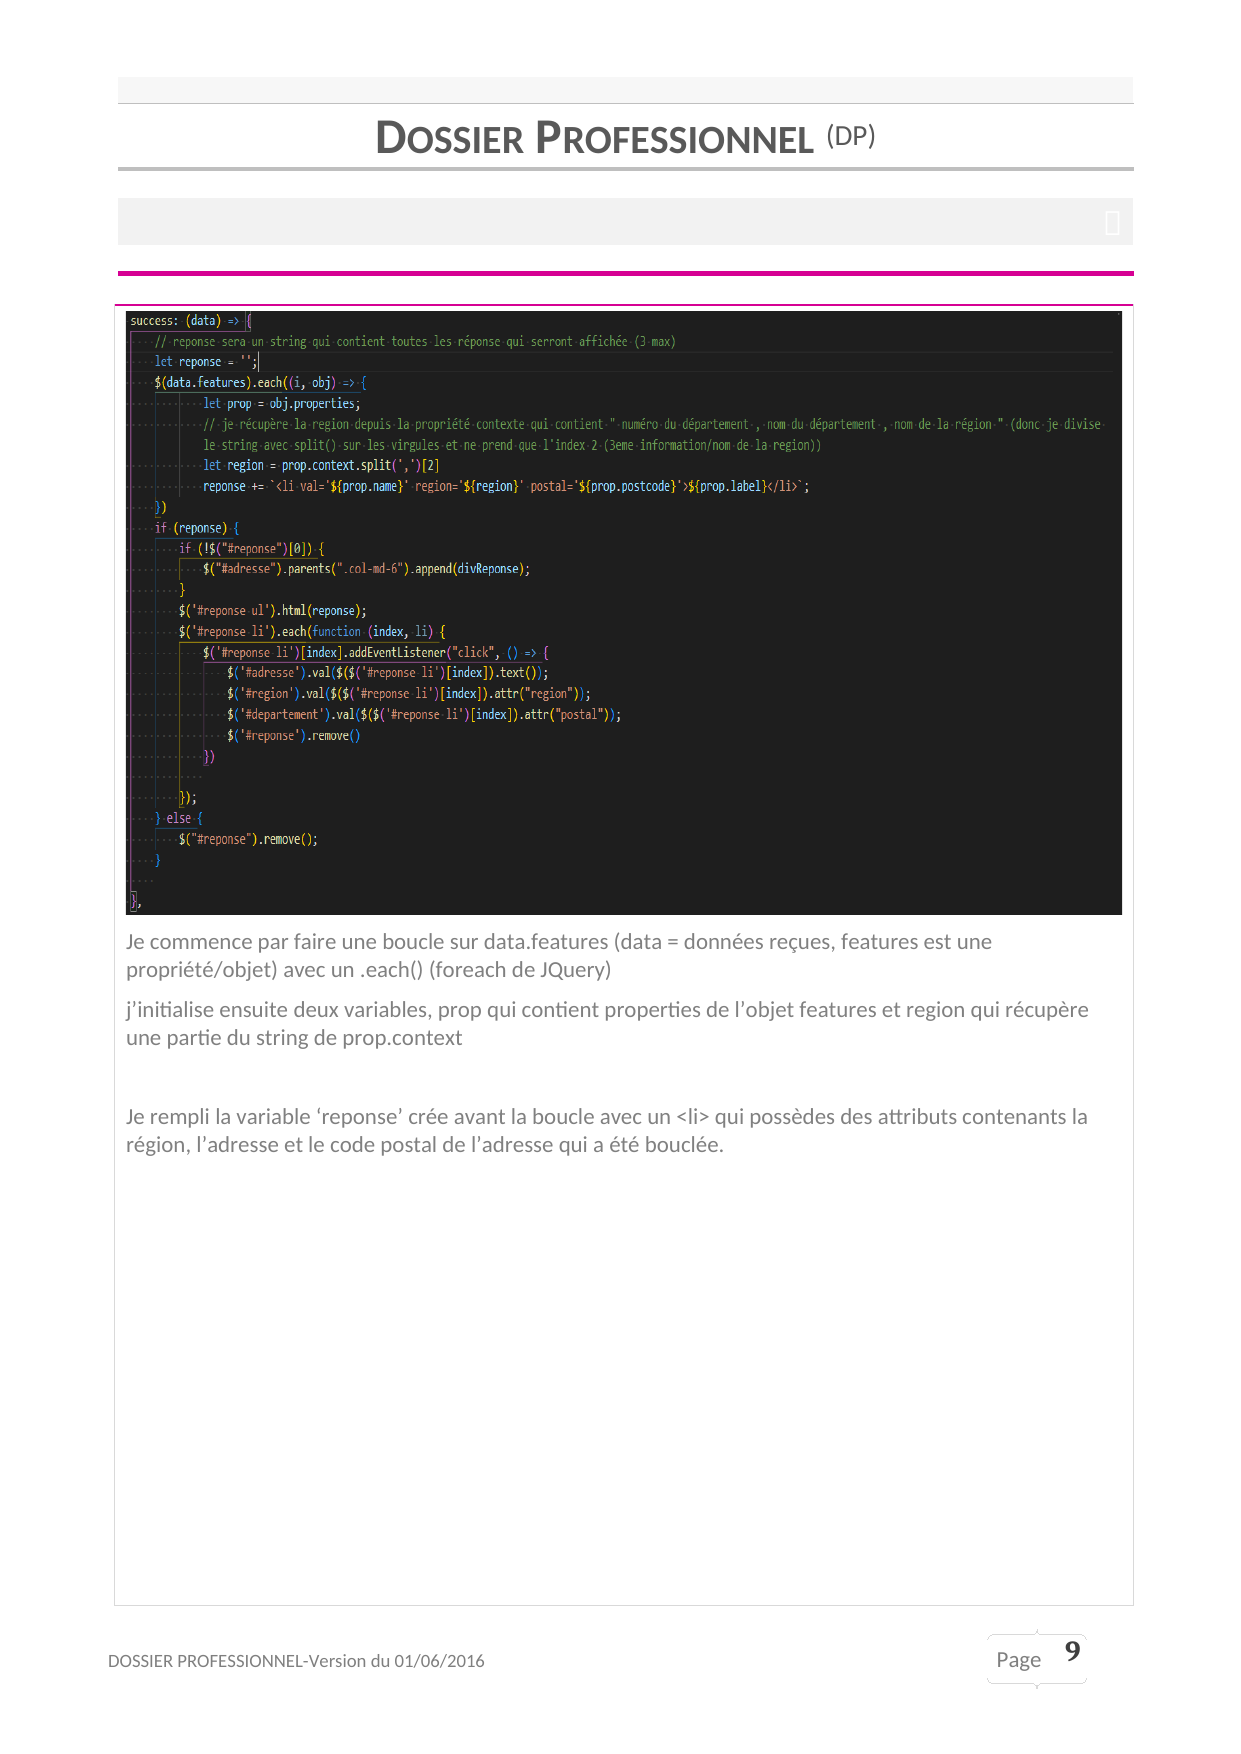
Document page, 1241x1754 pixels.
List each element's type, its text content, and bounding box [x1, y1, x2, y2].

table_cell Je commence par faire une boucle sur data.features (data = données reçues, features est une propriété/objet) avec un .each() (foreach de JQuery) j’initialise ensuite deux variables, prop qui contient properties de l’objet features et region qui récupère une partie du string de prop.context Je rempli la variable ‘reponse’ crée avant la boucle avec un <li> qui possèdes des attributs contenants la région, l’adresse et le code postal de l’adresse qui a été bouclée. [115, 306, 1133, 1605]
picture [125, 311, 1123, 915]
